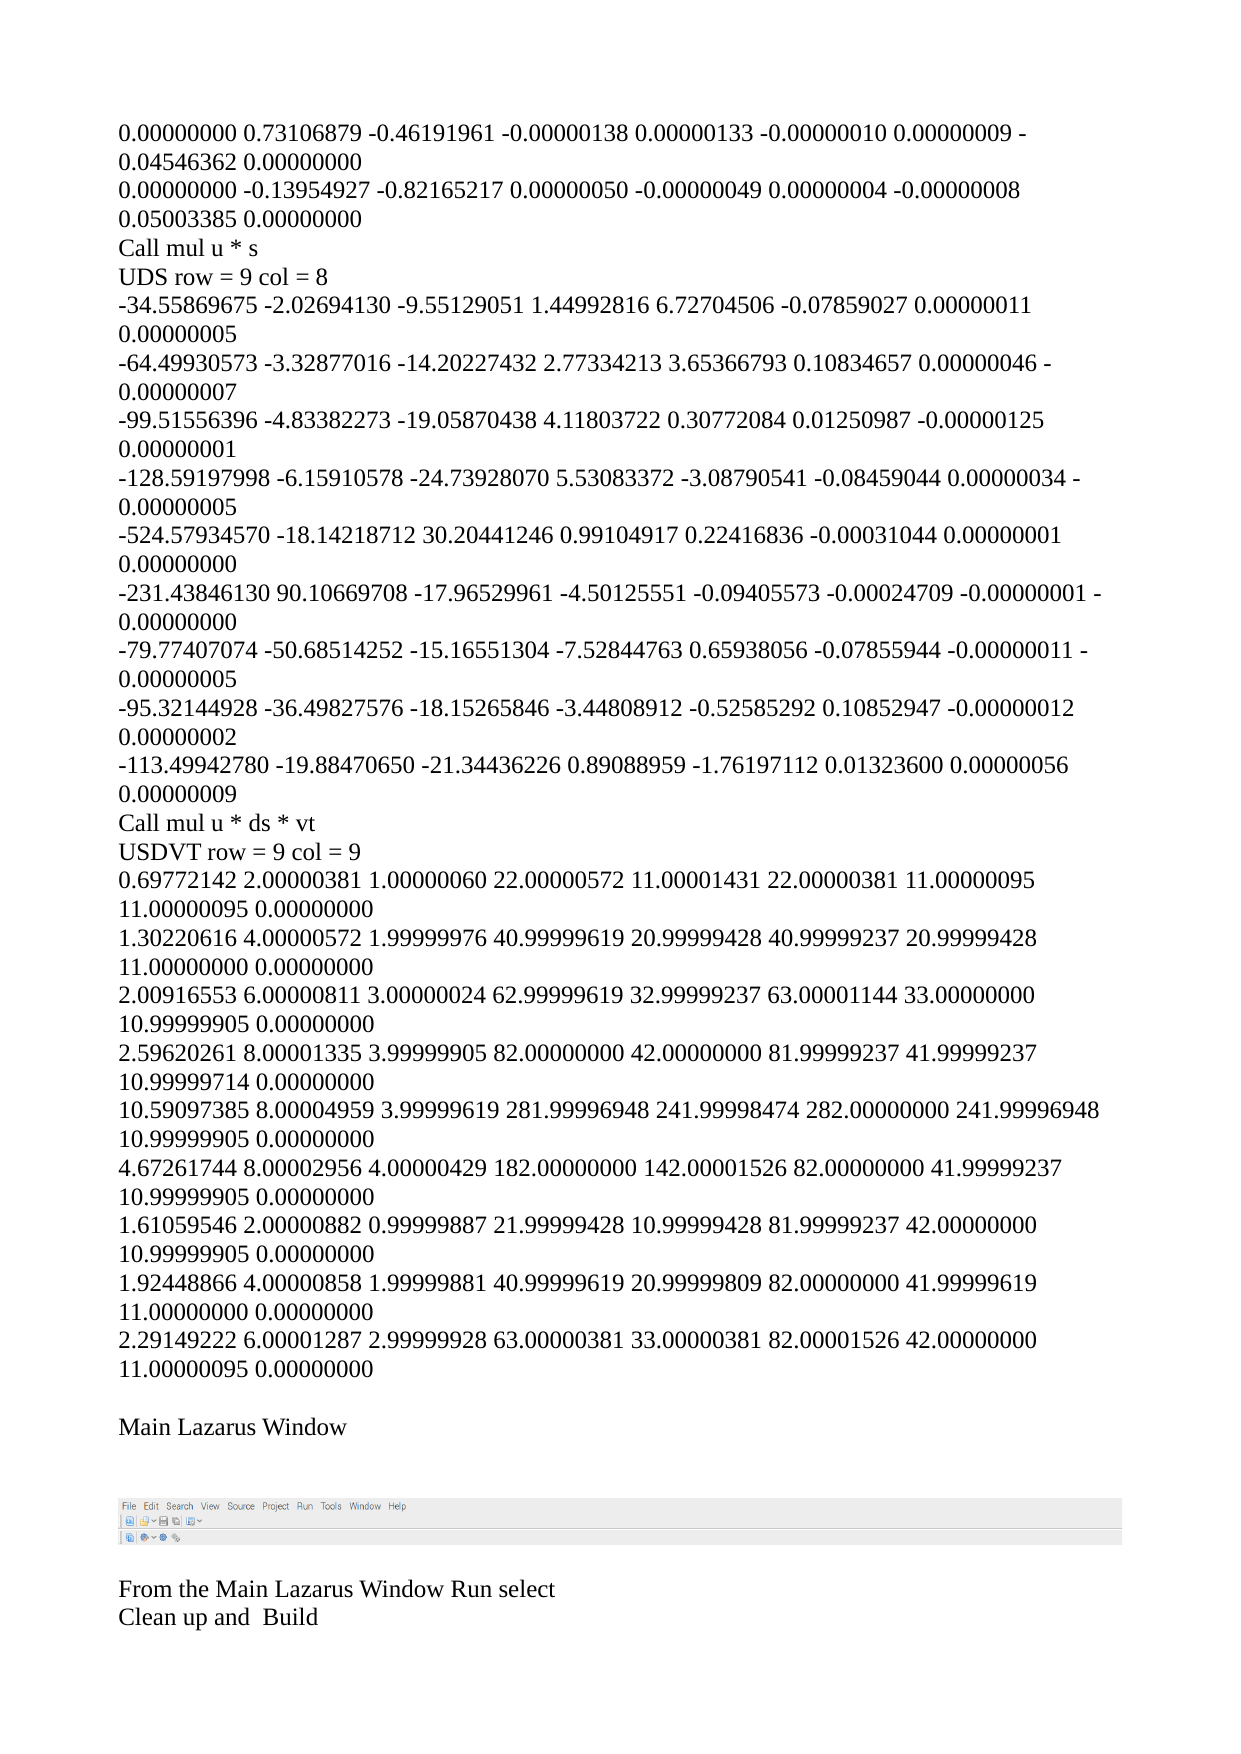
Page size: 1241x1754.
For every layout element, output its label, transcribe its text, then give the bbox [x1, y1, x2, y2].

picture [118, 1498, 1123, 1545]
text 2.00916553 6.00000811 3.00000024 62.99999619 32.99999237 63.00001144 33.00000000 10.99999905 0.00000000 [118, 981, 1122, 1038]
text -95.32144928 -36.49827576 -18.15265846 -3.44808912 -0.52585292 0.10852947 -0.00000012 0.00000002 [118, 693, 1122, 751]
text UDS row = 9 col = 8 [118, 262, 1122, 291]
text 1.92448866 4.00000858 1.99999881 40.99999619 20.99999809 82.00000000 41.99999619 11.00000000 0.00000000 [118, 1268, 1122, 1326]
text 1.30220616 4.00000572 1.99999976 40.99999619 20.99999428 40.99999237 20.99999428 11.00000000 0.00000000 [118, 923, 1122, 981]
text 0.00000000 0.73106879 -0.46191961 -0.00000138 0.00000133 -0.00000010 0.00000009 -0.04546362 0.00000000 [118, 118, 1122, 176]
text -128.59197998 -6.15910578 -24.73928070 5.53083372 -3.08790541 -0.08459044 0.00000034 -0.00000005 [118, 463, 1122, 521]
text -113.49942780 -19.88470650 -21.34436226 0.89088959 -1.76197112 0.01323600 0.00000056 0.00000009 [118, 751, 1122, 808]
text -524.57934570 -18.14218712 30.20441246 0.99104917 0.22416836 -0.00031044 0.00000001 0.00000000 [118, 521, 1122, 578]
text 1.61059546 2.00000882 0.99999887 21.99999428 10.99999428 81.99999237 42.00000000 10.99999905 0.00000000 [118, 1211, 1122, 1268]
text Call mul u * s [118, 233, 1122, 262]
text From the Main Lazarus Window Run select [118, 1574, 1122, 1602]
text USDVT row = 9 col = 9 [118, 837, 1122, 866]
text -231.43846130 90.10669708 -17.96529961 -4.50125551 -0.09405573 -0.00024709 -0.00000001 -0.00000000 [118, 578, 1122, 636]
text 0.00000000 -0.13954927 -0.82165217 0.00000050 -0.00000049 0.00000004 -0.00000008 0.05003385 0.00000000 [118, 176, 1122, 233]
text -99.51556396 -4.83382273 -19.05870438 4.11803722 0.30772084 0.01250987 -0.00000125 0.00000001 [118, 406, 1122, 463]
text Call mul u * ds * vt [118, 808, 1122, 837]
text -79.77407074 -50.68514252 -15.16551304 -7.52844763 0.65938056 -0.07855944 -0.00000011 -0.00000005 [118, 636, 1122, 693]
text Clean up and Build [118, 1602, 1122, 1631]
text 2.29149222 6.00001287 2.99999928 63.00000381 33.00000381 82.00001526 42.00000000 11.00000095 0.00000000 [118, 1326, 1122, 1383]
text -34.55869675 -2.02694130 -9.55129051 1.44992816 6.72704506 -0.07859027 0.00000011 0.00000005 [118, 291, 1122, 348]
text 10.59097385 8.00004959 3.99999619 281.99996948 241.99998474 282.00000000 241.99996948 10.99999905 0.00000000 [118, 1096, 1122, 1153]
text 4.67261744 8.00002956 4.00000429 182.00000000 142.00001526 82.00000000 41.99999237 10.99999905 0.00000000 [118, 1153, 1122, 1211]
text Main Lazarus Window [118, 1412, 1122, 1441]
text -64.49930573 -3.32877016 -14.20227432 2.77334213 3.65366793 0.10834657 0.00000046 -0.00000007 [118, 348, 1122, 406]
text 2.59620261 8.00001335 3.99999905 82.00000000 42.00000000 81.99999237 41.99999237 10.99999714 0.00000000 [118, 1038, 1122, 1096]
text 0.69772142 2.00000381 1.00000060 22.00000572 11.00001431 22.00000381 11.00000095 11.00000095 0.00000000 [118, 866, 1122, 923]
